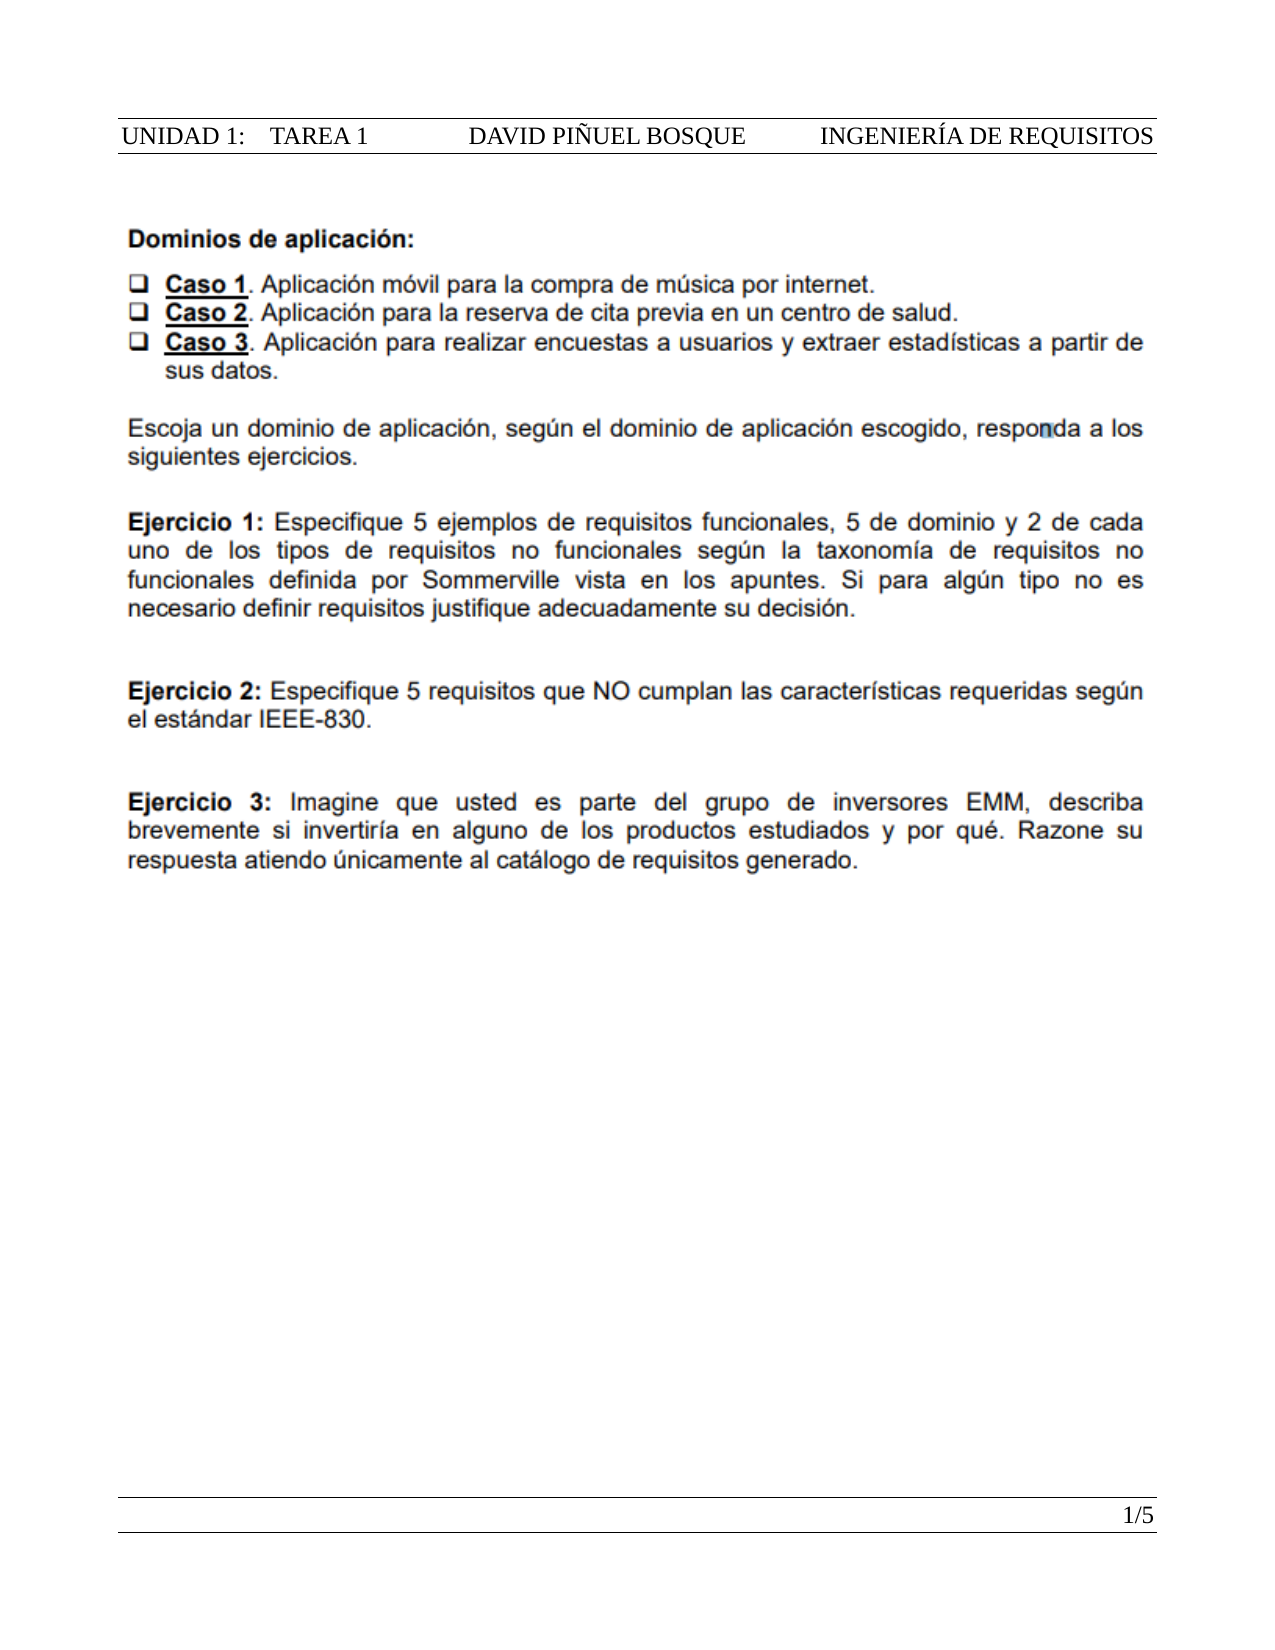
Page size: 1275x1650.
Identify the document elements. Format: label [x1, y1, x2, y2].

picture [119, 218, 1156, 889]
